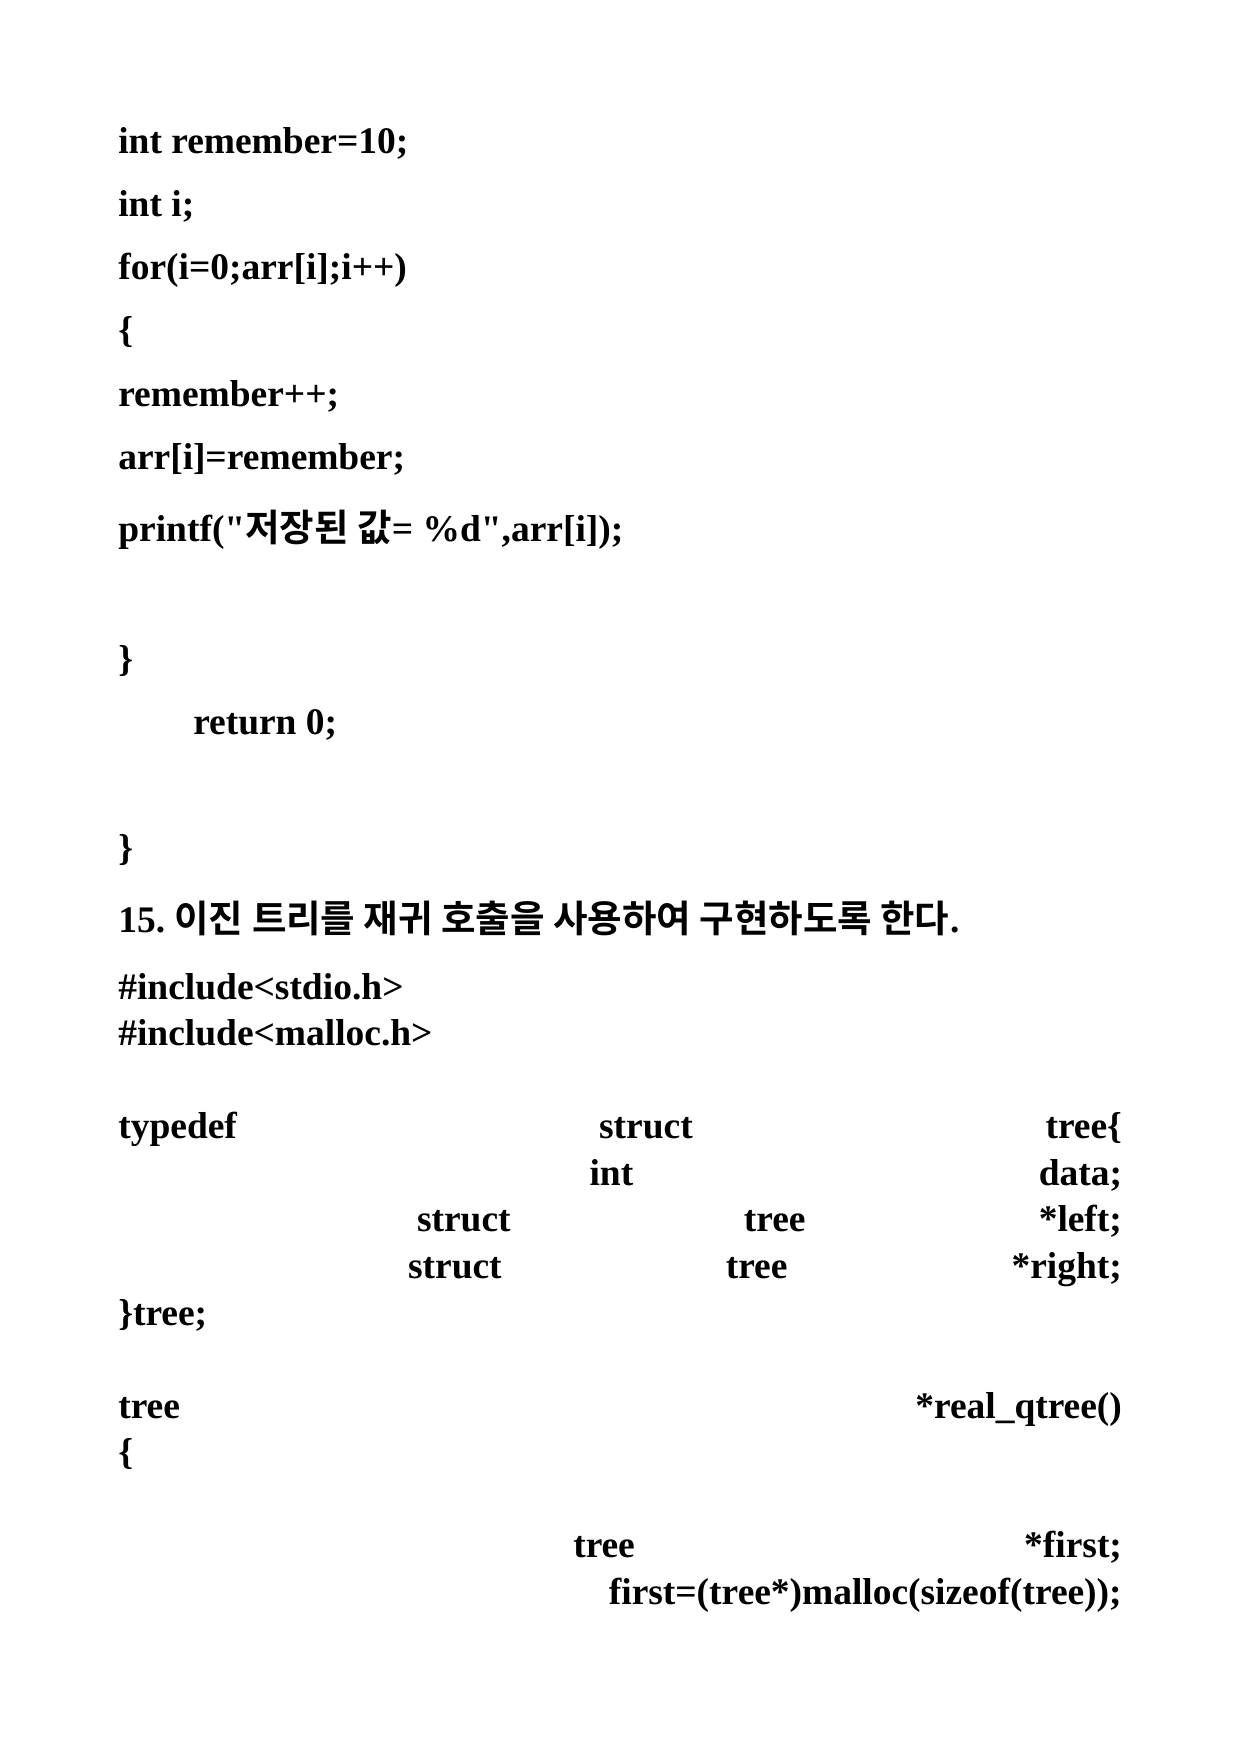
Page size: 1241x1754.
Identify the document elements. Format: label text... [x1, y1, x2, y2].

text { [118, 308, 1122, 351]
text } [118, 826, 1122, 869]
text int i; [118, 181, 1122, 224]
text arr[i]=remember; [118, 434, 1122, 477]
text for(i=0;arr[i];i++) [118, 244, 1122, 288]
text int remember=10; [118, 118, 1122, 161]
text return 0; [118, 699, 1122, 742]
text remember++; [118, 371, 1122, 414]
text } [118, 636, 1122, 679]
text 15. 이진 트리를 재귀 호출을 사용하여 구현하도록 한다. [118, 889, 1122, 943]
text printf("저장된 값= %d",arr[i]); [118, 497, 1122, 552]
text #include<stdio.h> #include<malloc.h> typedef struct tree{ int data; struct tree *left; struct tree *right; }tree; tree *real_qtree() { tree *first; first=(tree*)malloc(sizeof(tree)); [118, 964, 1122, 1612]
